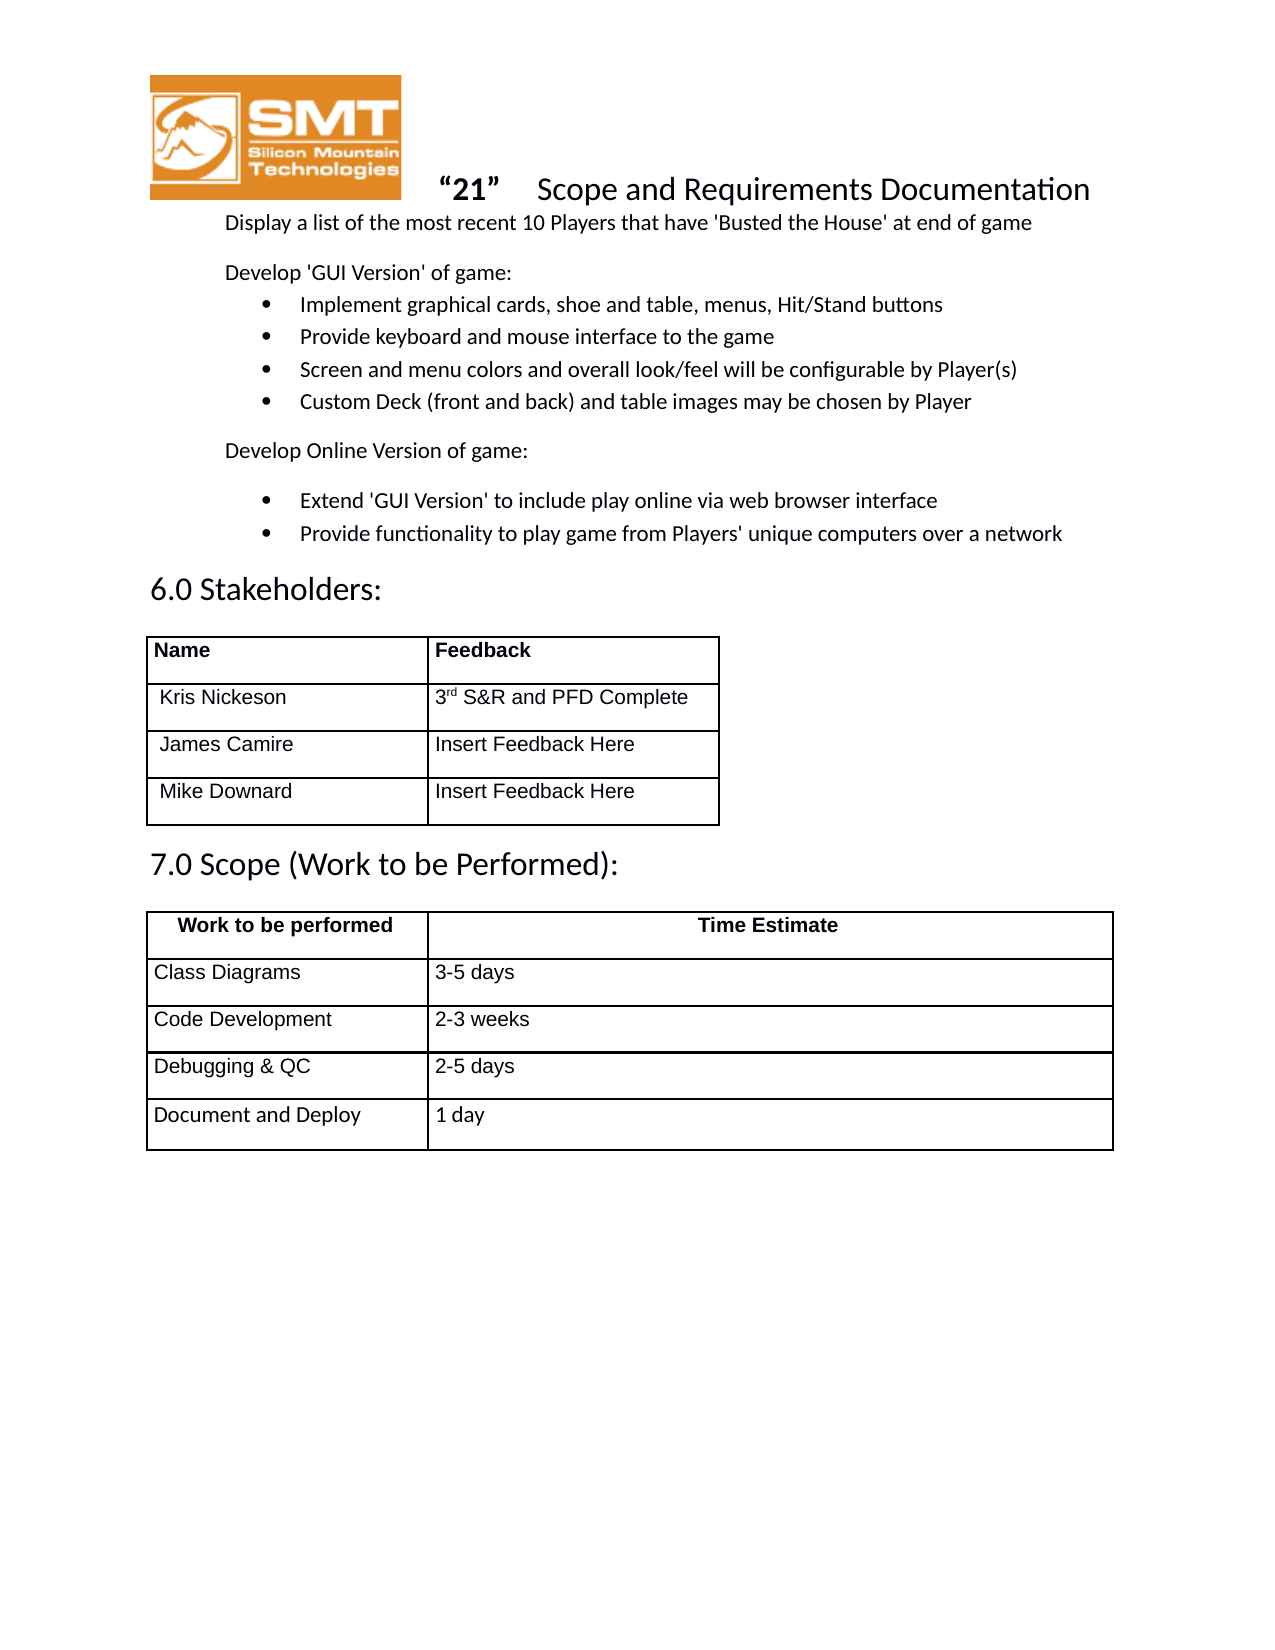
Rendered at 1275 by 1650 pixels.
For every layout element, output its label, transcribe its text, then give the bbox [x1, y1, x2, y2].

table_cell Debugging & QC [148, 1054, 427, 1098]
table_header Feedback [429, 638, 718, 683]
table_header Work to be performed [148, 913, 427, 958]
table_cell James Camire [148, 732, 427, 777]
table_cell Mike Downard [148, 779, 427, 823]
list Provide keyboard and mouse interface to the game [262, 322, 1125, 351]
table_cell Code Development [148, 1007, 427, 1051]
table_cell 1 day [429, 1100, 1112, 1149]
table_cell 2-5 days [429, 1054, 1112, 1098]
table_cell Kris Nickeson [148, 685, 427, 730]
table_cell 3rd S&R and PFD Complete [429, 685, 718, 730]
table_cell 2-3 weeks [429, 1007, 1112, 1051]
table_cell Insert Feedback Here [429, 779, 718, 823]
table_header Time Estimate [429, 913, 1112, 958]
text Display a list of the most recent 10 Players that have 'Busted the House' at end of game [150, 208, 1125, 236]
table_header Name [148, 638, 427, 683]
picture [150, 75, 402, 200]
text 6.0 Stakeholders: [150, 568, 1125, 609]
text 7.0 Scope (Work to be Performed): [150, 843, 1125, 884]
table_cell Insert Feedback Here [429, 732, 718, 777]
list Extend 'GUI Version' to include play online via web browser interface [262, 486, 1125, 514]
list Provide functionality to play game from Players' unique computers over a network [262, 519, 1125, 547]
text Develop Online Version of game: [150, 437, 1125, 465]
list Implement graphical cards, shoe and table, menus, Hit/Stand buttons [262, 290, 1125, 318]
table_cell 3-5 days [429, 960, 1112, 1004]
table_cell Document and Deploy [148, 1100, 427, 1149]
table_cell Class Diagrams [148, 960, 427, 1004]
text Develop 'GUI Version' of game: [150, 258, 1125, 286]
list Screen and menu colors and overall look/feel will be configurable by Player(s) [262, 355, 1125, 383]
list Custom Deck (front and back) and table images may be chosen by Player [262, 387, 1125, 415]
